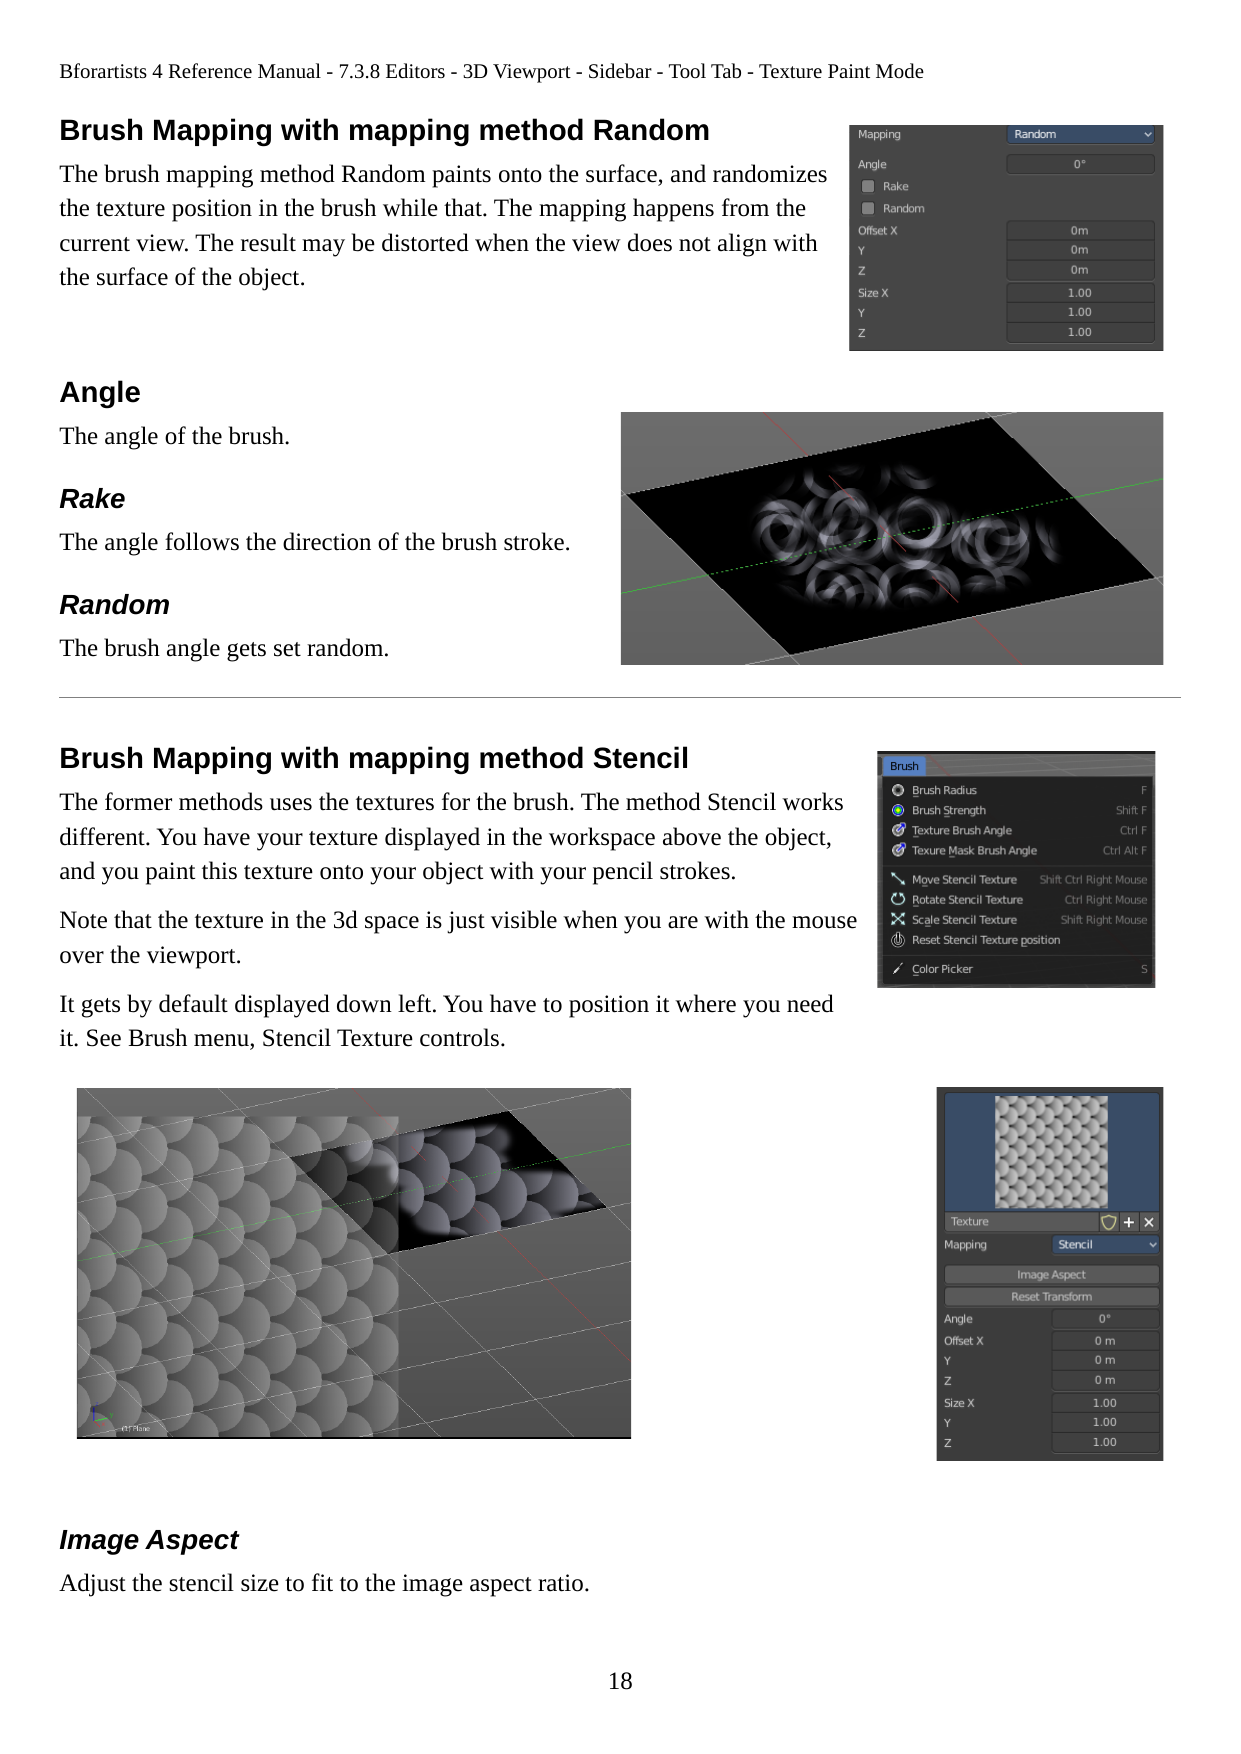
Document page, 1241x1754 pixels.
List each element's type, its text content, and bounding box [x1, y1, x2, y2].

subtitle Brush Mapping with mapping method Random [59, 113, 1181, 146]
subtitle Rake [59, 483, 620, 515]
text The brush mapping method Random paints onto the surface, and randomizes the texture position in the brush while that. The mapping happens from the current view. The result may be distorted when the view does not align with the surface of the object. [59, 159, 849, 291]
text [1164, 421, 1181, 450]
picture [877, 751, 1156, 988]
text Note that the texture in the 3d space is just visible when you are with the mouse over the viewport. [59, 905, 877, 968]
text The former methods uses the textures for the brush. The method Stencil works different. You have your texture displayed in the workspace above the object, and you paint this texture onto your object with your pencil strokes. [59, 787, 877, 885]
subtitle Angle [59, 375, 1181, 409]
text It gets by default displayed down left. You have to position it where you need it. See Brush menu, Stencil Texture controls. [59, 989, 1181, 1052]
subtitle Random [59, 589, 620, 621]
subtitle [1164, 589, 1181, 621]
subtitle Brush Mapping with mapping method Stencil [59, 741, 1181, 775]
text The brush angle gets set random. [59, 633, 620, 662]
text Adjust the stencil size to fit to the image aspect ratio. [59, 1568, 1181, 1596]
subtitle Image Aspect [59, 1523, 1181, 1555]
picture [76, 1088, 632, 1439]
text The angle follows the direction of the brush stroke. [59, 527, 620, 556]
picture [849, 125, 1164, 351]
text The angle of the brush. [59, 421, 620, 450]
subtitle [1164, 483, 1181, 515]
picture [620, 412, 1164, 665]
picture [936, 1087, 1164, 1461]
